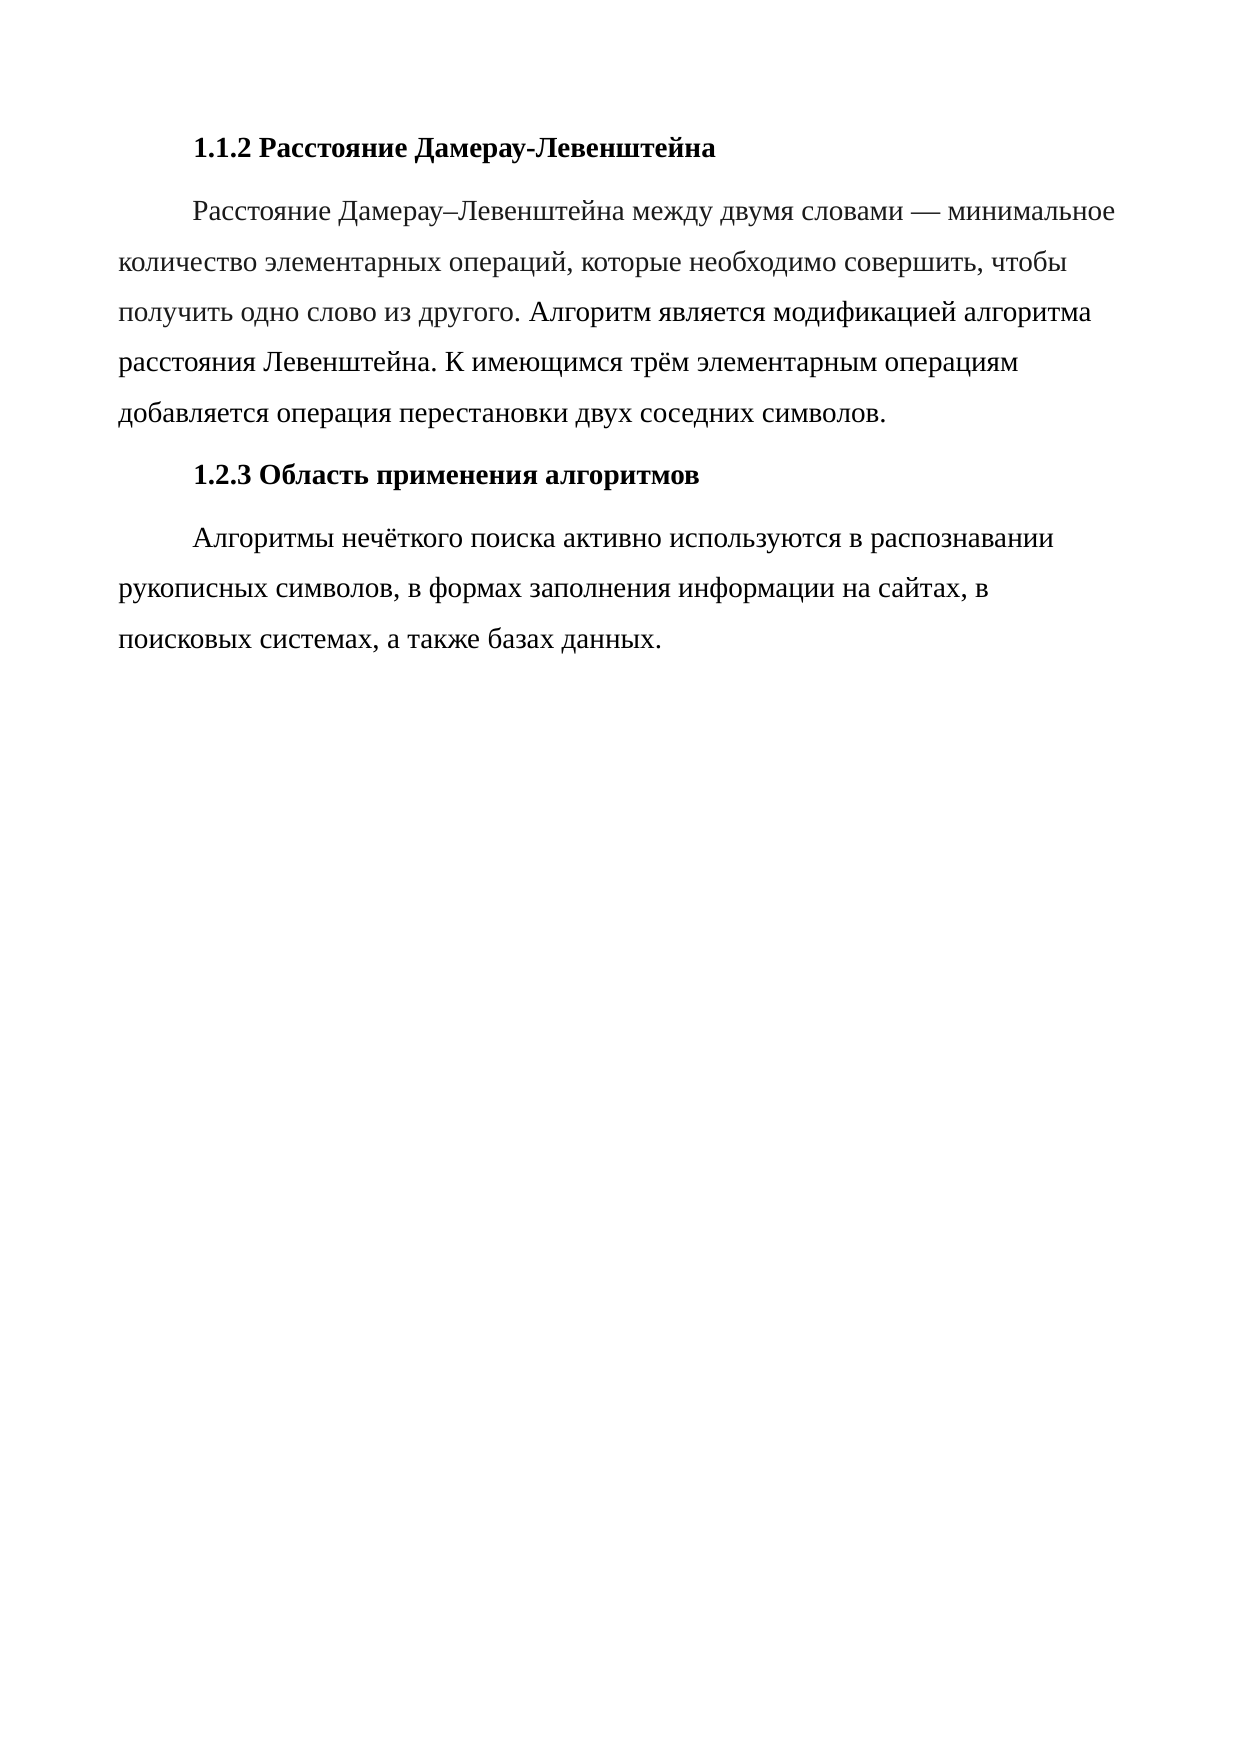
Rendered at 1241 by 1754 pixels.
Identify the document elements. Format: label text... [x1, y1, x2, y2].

text Алгоритмы нечёткого поиска активно используются в распознавании рукописных символов, в формах заполнения информации на сайтах, в поисковых системах, а также базах данных. [118, 520, 1122, 654]
list 1.1.2 Расстояние Дамерау-Левенштейна [156, 131, 1122, 164]
text Расстояние Дамерау–Левенштейна между двумя словами — минимальное количество элементарных операций, которые необходимо совершить, чтобы получить одно слово из другого. Алгоритм является модификацией алгоритма расстояния Левенштейна. К имеющимся трём элементарным операциям добавляется операция перестановки двух соседних символов. [118, 193, 1122, 428]
list 1.2.3 Область применения алгоритмов [156, 457, 1122, 491]
